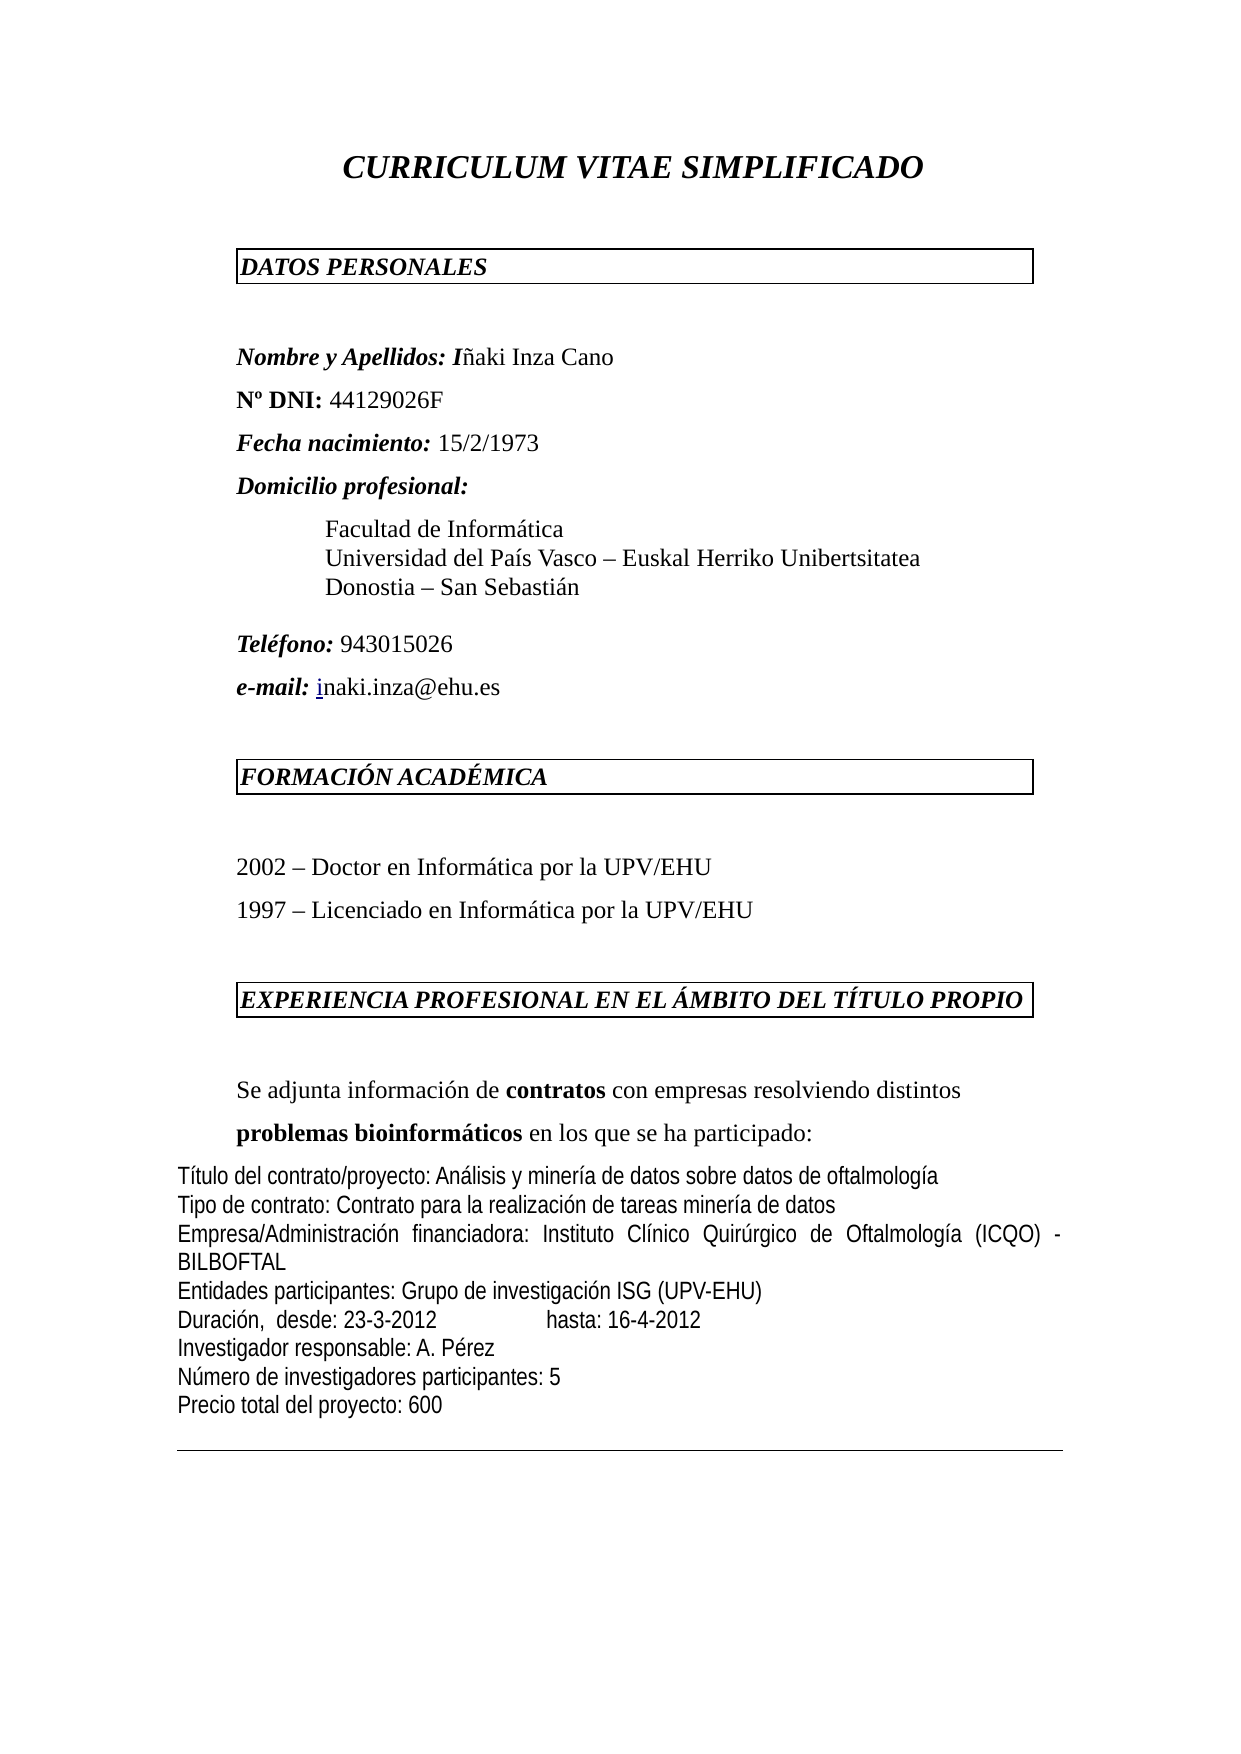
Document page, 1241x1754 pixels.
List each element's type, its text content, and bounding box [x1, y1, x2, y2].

text Empresa/Administración financiadora: Instituto Clínico Quirúrgico de Oftalmología (ICQO) - BILBOFTAL [177, 1219, 1063, 1276]
text Universidad del País Vasco – Euskal Herriko Unibertsitatea [325, 543, 1063, 572]
text EXPERIENCIA PROFESIONAL EN EL ÁMBITO DEL TÍTULO PROPIO [238, 983, 1032, 1016]
text Entidades participantes: Grupo de investigación ISG (UPV-EHU) [177, 1276, 1063, 1304]
text Teléfono: 943015026 [236, 629, 1034, 658]
text Tipo de contrato: Contrato para la realización de tareas minería de datos [177, 1190, 1063, 1219]
text Número de investigadores participantes: 5 [177, 1362, 1063, 1391]
text Se adjunta información de contratos con empresas resolviendo distintos problemas bioinformáticos en los que se ha participado: [236, 1075, 1034, 1147]
text FORMACIÓN ACADÉMICA [238, 760, 1032, 793]
text DATOS PERSONALES [238, 250, 1032, 283]
text 2002 – Doctor en Informática por la UPV/EHU [236, 852, 1034, 881]
text Nº DNI: 44129026F [236, 385, 1034, 414]
text Título del contrato/proyecto: Análisis y minería de datos sobre datos de oftalmología [177, 1161, 1063, 1190]
text CURRICULUM VITAE SIMPLIFICADO [236, 148, 1034, 186]
text Fecha nacimiento: 15/2/1973 [236, 428, 1034, 457]
text Investigador responsable: A. Pérez [177, 1333, 1063, 1362]
text Facultad de Informática [325, 514, 1063, 543]
text Donostia – San Sebastián [325, 572, 1063, 601]
text Precio total del proyecto: 600 [177, 1391, 1063, 1419]
text e-mail: inaki.inza@ehu.es [236, 672, 1034, 701]
text Duración, desde: 23-3-2012 hasta: 16-4-2012 [177, 1304, 1063, 1333]
text Domicilio profesional: [236, 471, 1034, 500]
text 1997 – Licenciado en Informática por la UPV/EHU [236, 895, 1034, 924]
text Nombre y Apellidos: Iñaki Inza Cano [236, 342, 1034, 371]
